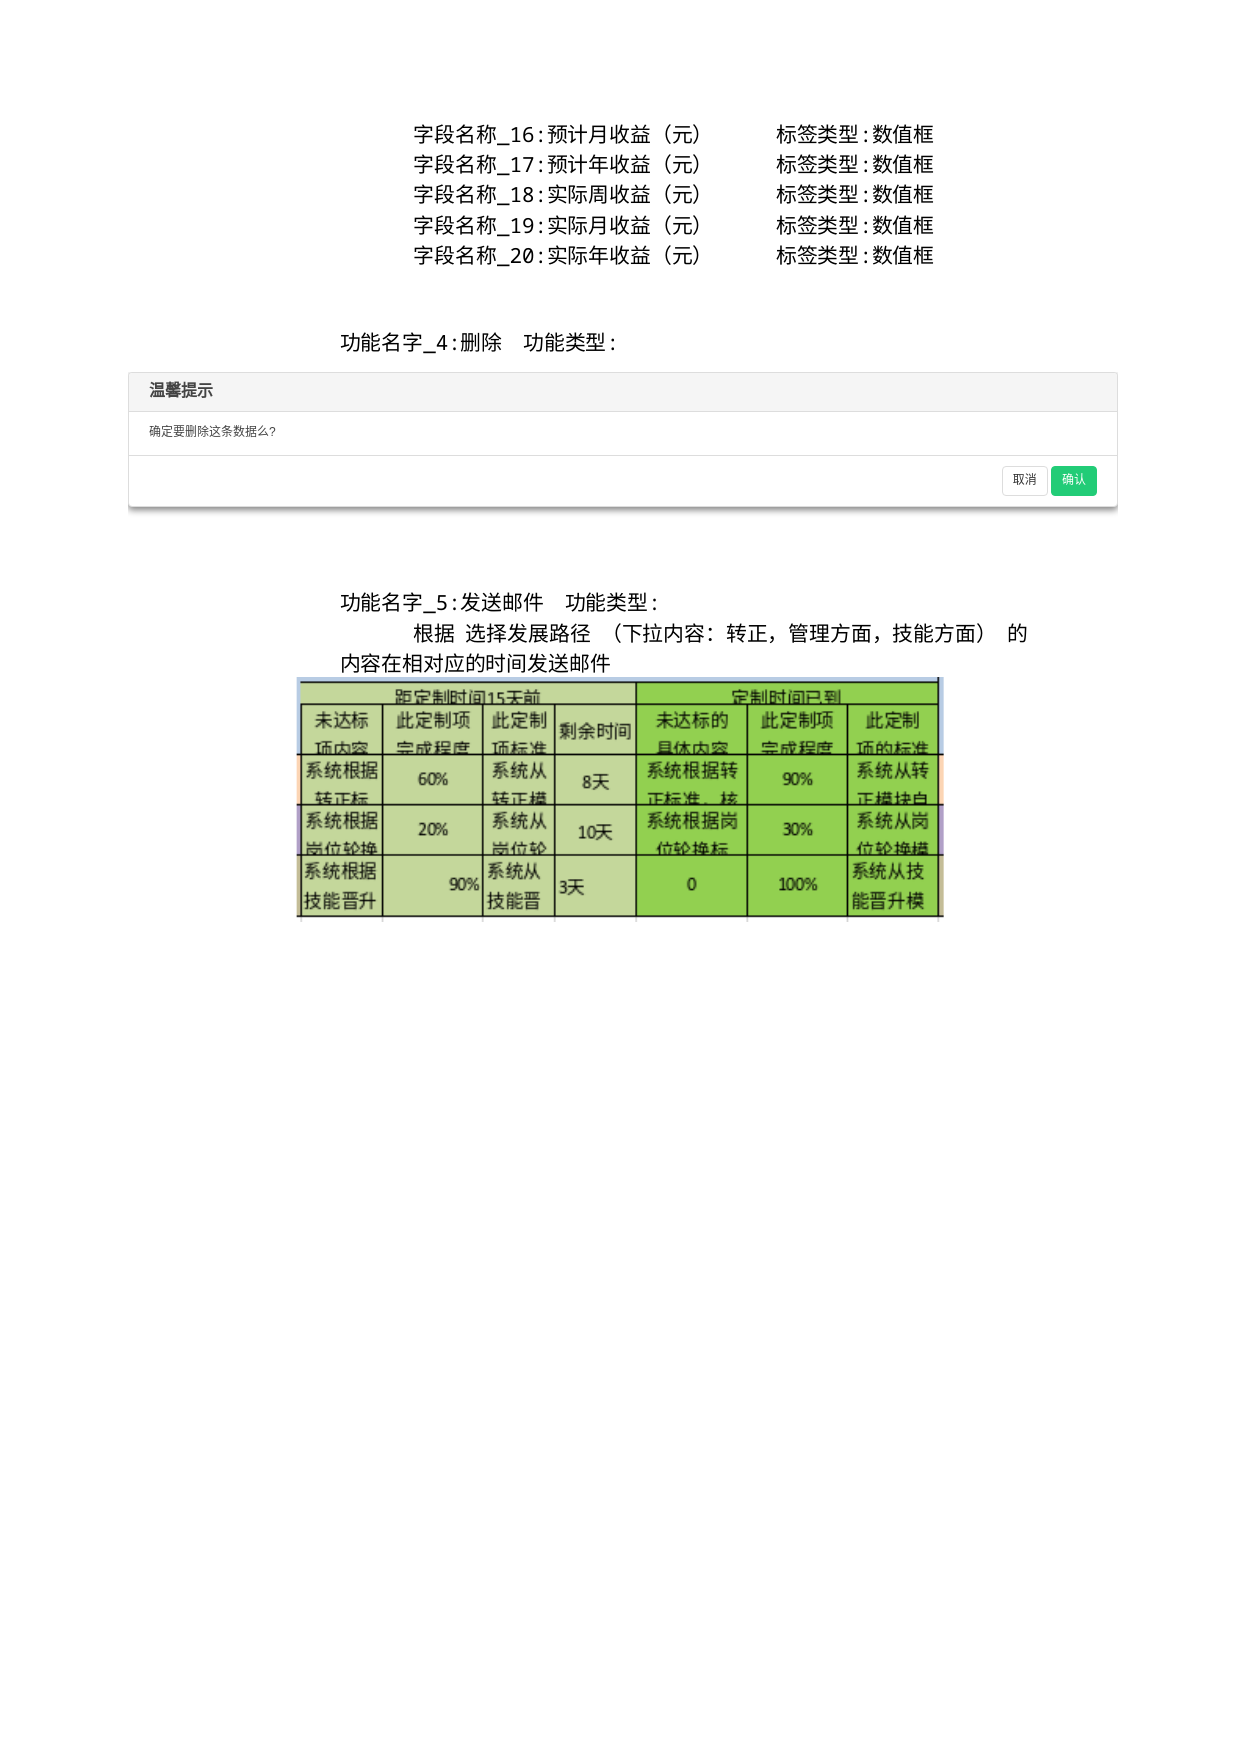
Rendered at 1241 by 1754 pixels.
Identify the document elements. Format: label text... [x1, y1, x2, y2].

picture [296, 677, 944, 922]
text 字段名称_20:实际年收益（元） 标签类型:数值框 [118, 239, 1122, 270]
text 内容在相对应的时间发送邮件 [118, 647, 1122, 677]
picture [118, 356, 1123, 558]
text 字段名称_17:预计年收益（元） 标签类型:数值框 [118, 148, 1122, 179]
text 功能名字_5:发送邮件 功能类型: [118, 586, 1122, 617]
text 字段名称_19:实际月收益（元） 标签类型:数值框 [118, 209, 1122, 239]
text 功能名字_4:删除 功能类型: [118, 327, 1122, 356]
text 字段名称_18:实际周收益（元） 标签类型:数值框 [118, 179, 1122, 209]
text 字段名称_16:预计月收益（元） 标签类型:数值框 [118, 118, 1122, 148]
text 根据 选择发展路径 （下拉内容：转正，管理方面，技能方面） 的 [118, 617, 1122, 647]
